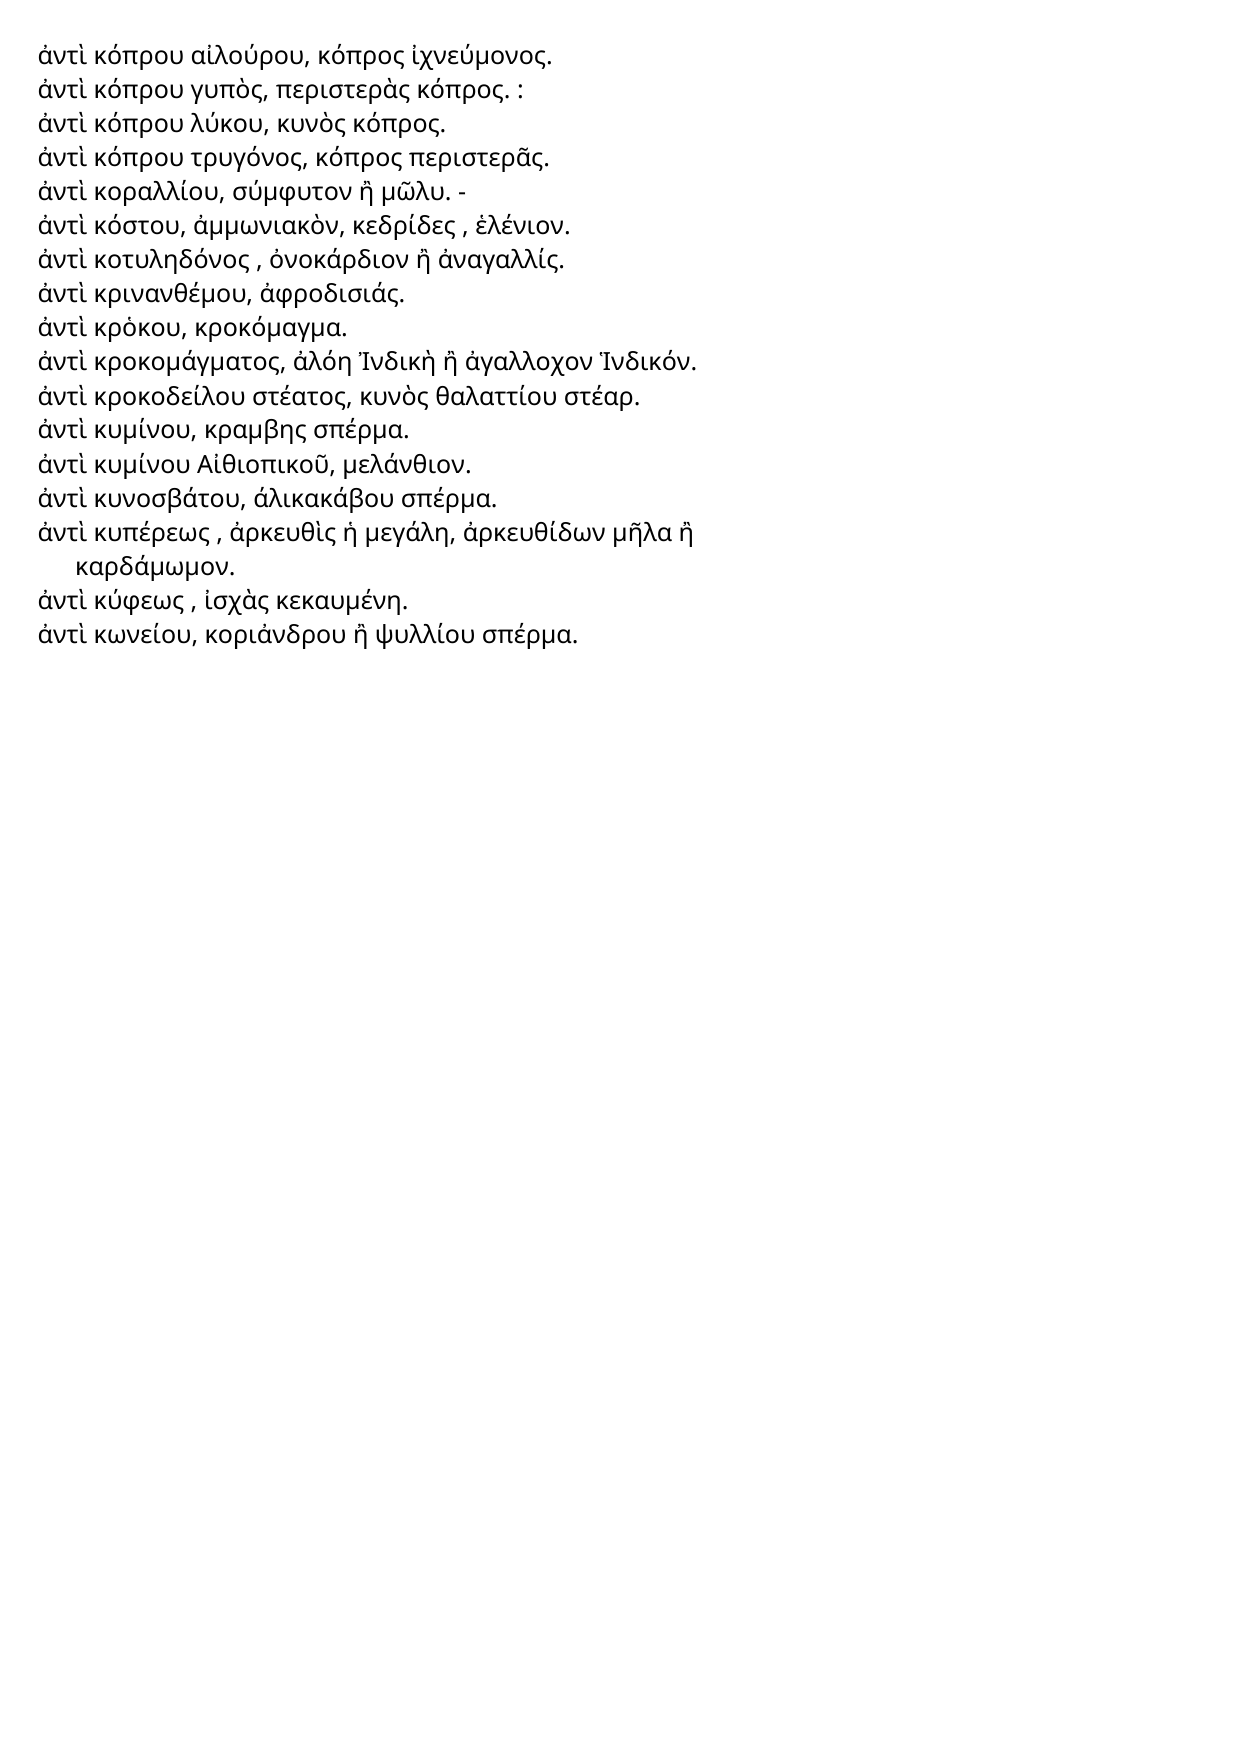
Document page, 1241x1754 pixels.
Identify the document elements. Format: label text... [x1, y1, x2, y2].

text ἀντὶ κόπρου γυπὸς, περιστερὰς κόπρος. : ἀντὶ κόπρου λύκου, κυνὸς κόπρος. [37, 72, 1203, 140]
text ἀντὶ κυνοσβάτου, άλικακάβου σπέρμα. [37, 480, 1203, 514]
text ἀντὶ κόπρου αἰλούρου, κόπρος ἰχνεύμονος. [37, 37, 1203, 72]
text ἀντὶ κυμίνου, κραμβης σπέρμα. [37, 412, 1203, 446]
text ἀντὶ κωνείου, κοριἀνδρου ἢ ψυλλίου σπέρμα. [37, 617, 1203, 651]
text ἀντὶ κρὁκου, κροκόμαγμα. [37, 310, 1203, 344]
text ἀντὶ κροκομάγματος, ἀλόη Ἰνδικὴ ἢ ἀγαλλοχον Ἱνδικόν. [37, 344, 1203, 378]
text ἀντὶ κοτυληδόνος , ὀνοκάρδιον ἢ ἀναγαλλίς. [37, 242, 1203, 276]
text ἀντὶ κυπέρεως , ἀρκευθὶς ἡ μεγάλη, ἀρκευθίδων μῆλα ἢ καρδάμωμον. [37, 514, 1203, 582]
text ἀντὶ κροκοδείλου στέατος, κυνὸς θαλαττίου στέαρ. [37, 378, 1203, 412]
text ἀντὶ κυμίνου Αἰθιοπικοῦ, μελάνθιον. [37, 446, 1203, 480]
text ἀντὶ κόπρου τρυγόνος, κόπρος περιστερᾶς. [37, 140, 1203, 174]
text ἀντὶ κρινανθέμου, ἀφροδισιάς. [37, 276, 1203, 310]
text ἀντὶ κοραλλίου, σύμφυτον ἢ μῶλυ. - [37, 174, 1203, 208]
text ἀντὶ κύφεως , ἰσχὰς κεκαυμένη. [37, 582, 1203, 617]
text ἀντὶ κόστου, ἀμμωνιακὸν, κεδρίδες , ἑλένιον. [37, 208, 1203, 242]
